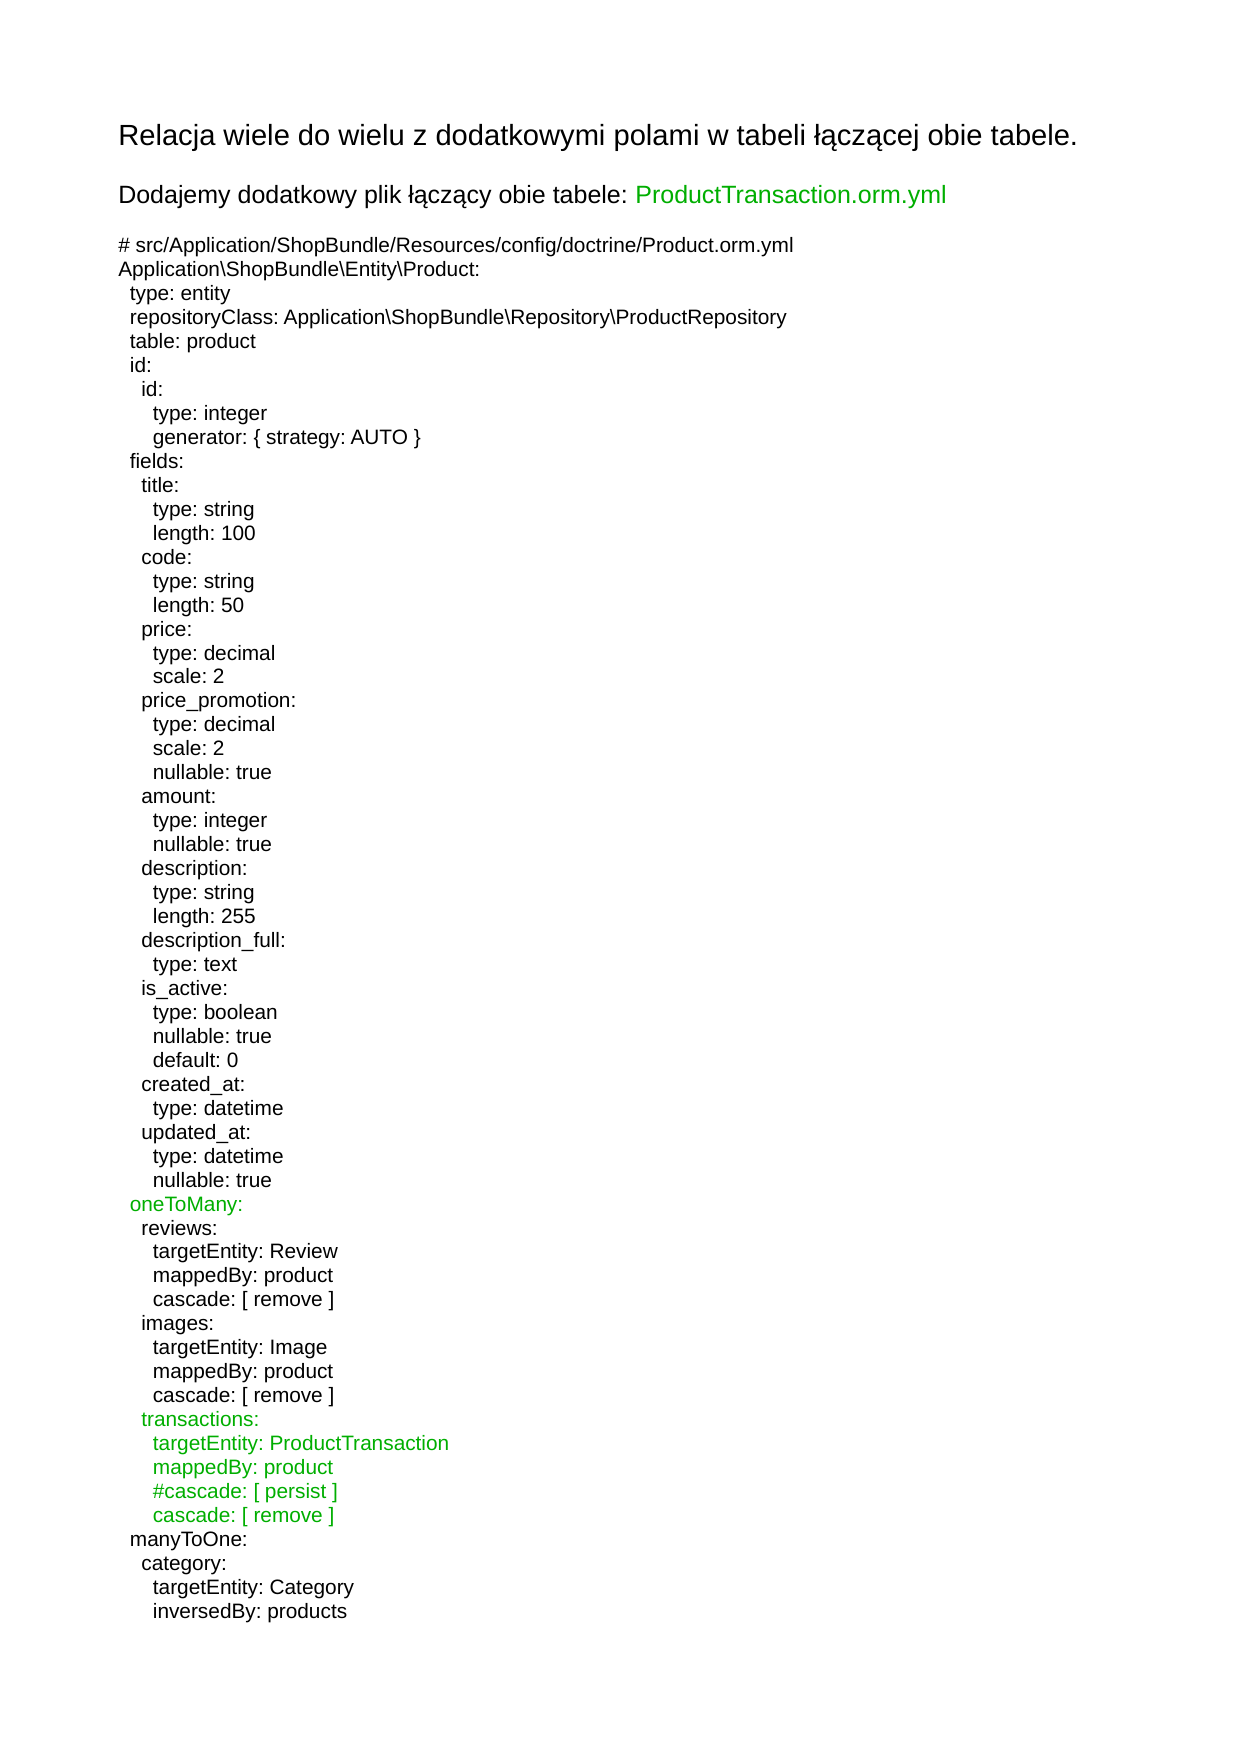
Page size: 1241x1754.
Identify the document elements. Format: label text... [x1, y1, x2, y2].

text cascade: [ remove ] [118, 1503, 1122, 1527]
text length: 50 [118, 592, 1122, 616]
text repositoryClass: Application\ShopBundle\Repository\ProductRepository [118, 305, 1122, 329]
text manyToOne: [118, 1527, 1122, 1551]
text targetEntity: Category [118, 1575, 1122, 1599]
text type: text [118, 952, 1122, 976]
text fields: [118, 449, 1122, 473]
text scale: 2 [118, 736, 1122, 760]
text amount: [118, 784, 1122, 808]
text reviews: [118, 1215, 1122, 1239]
text price_promotion: [118, 688, 1122, 712]
text mappedBy: product [118, 1263, 1122, 1287]
text type: boolean [118, 1000, 1122, 1024]
text targetEntity: Review [118, 1239, 1122, 1263]
text title: [118, 473, 1122, 497]
text type: datetime [118, 1096, 1122, 1119]
text type: decimal [118, 640, 1122, 664]
text Relacja wiele do wielu z dodatkowymi polami w tabeli łączącej obie tabele. [118, 118, 1122, 152]
text mappedBy: product [118, 1359, 1122, 1383]
text type: datetime [118, 1143, 1122, 1167]
text nullable: true [118, 1167, 1122, 1191]
text cascade: [ remove ] [118, 1287, 1122, 1311]
text category: [118, 1551, 1122, 1575]
text cascade: [ remove ] [118, 1383, 1122, 1407]
text price: [118, 616, 1122, 640]
text oneToMany: [118, 1191, 1122, 1215]
text images: [118, 1311, 1122, 1335]
text Application\ShopBundle\Entity\Product: [118, 257, 1122, 281]
text type: string [118, 568, 1122, 592]
text type: string [118, 880, 1122, 904]
text #cascade: [ persist ] [118, 1479, 1122, 1503]
text scale: 2 [118, 664, 1122, 688]
text mappedBy: product [118, 1455, 1122, 1479]
text targetEntity: ProductTransaction [118, 1431, 1122, 1455]
text Dodajemy dodatkowy plik łączący obie tabele: ProductTransaction.orm.yml [118, 180, 1122, 209]
text updated_at: [118, 1119, 1122, 1143]
text nullable: true [118, 1024, 1122, 1048]
text type: entity [118, 281, 1122, 305]
text table: product [118, 329, 1122, 353]
text generator: { strategy: AUTO } [118, 425, 1122, 449]
text type: decimal [118, 712, 1122, 736]
text type: string [118, 497, 1122, 521]
text nullable: true [118, 832, 1122, 856]
text transactions: [118, 1407, 1122, 1431]
text description: [118, 856, 1122, 880]
text # src/Application/ShopBundle/Resources/config/doctrine/Product.orm.yml [118, 233, 1122, 257]
text code: [118, 544, 1122, 568]
text length: 255 [118, 904, 1122, 928]
text id: [118, 377, 1122, 401]
text inversedBy: products [118, 1599, 1122, 1623]
text type: integer [118, 401, 1122, 425]
text is_active: [118, 976, 1122, 1000]
text description_full: [118, 928, 1122, 952]
text nullable: true [118, 760, 1122, 784]
text targetEntity: Image [118, 1335, 1122, 1359]
text length: 100 [118, 521, 1122, 544]
text created_at: [118, 1072, 1122, 1096]
text type: integer [118, 808, 1122, 832]
text default: 0 [118, 1048, 1122, 1072]
text id: [118, 353, 1122, 377]
